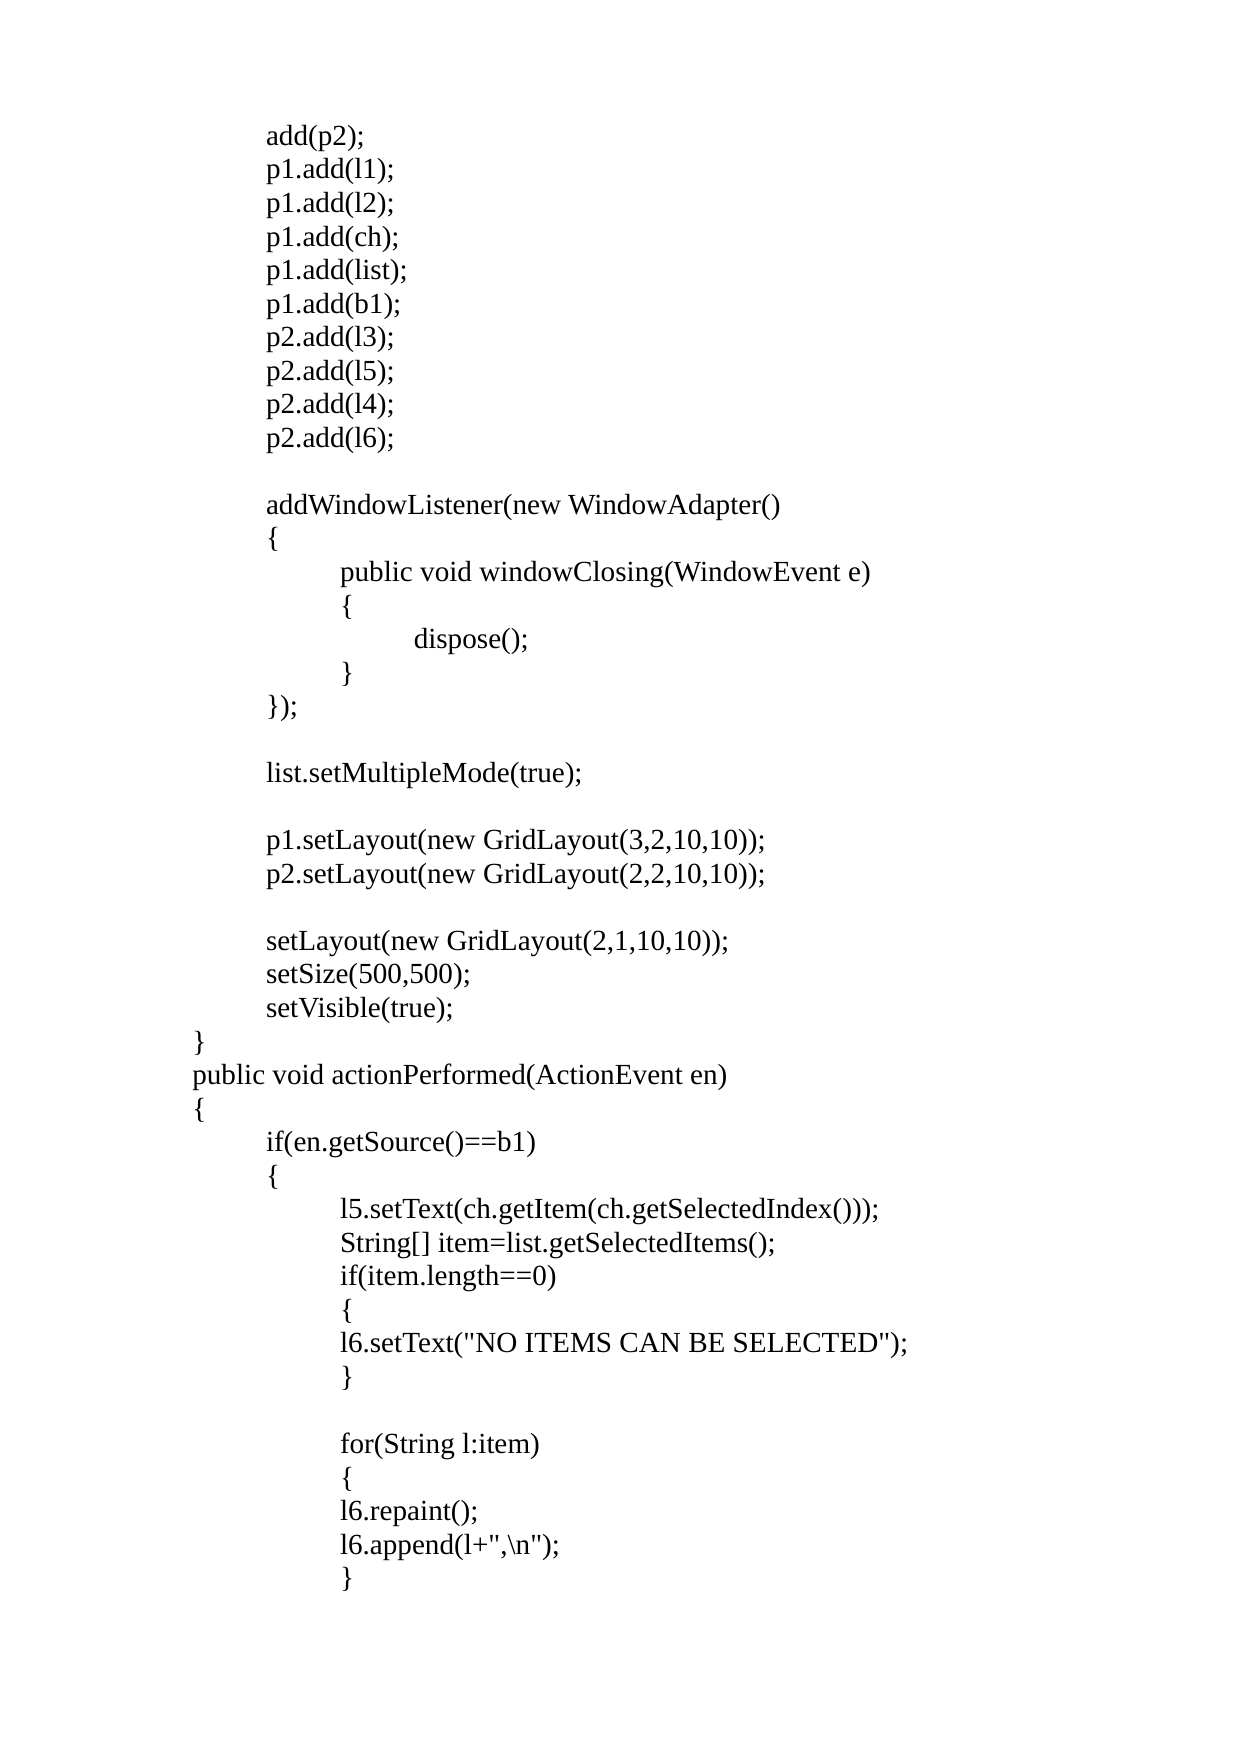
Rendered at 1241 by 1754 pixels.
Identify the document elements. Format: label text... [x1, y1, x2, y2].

text setSize(500,500); [118, 957, 1122, 990]
text setVisible(true); [118, 990, 1122, 1024]
text l5.setText(ch.getItem(ch.getSelectedIndex())); [118, 1191, 1122, 1225]
text dispose(); [118, 621, 1122, 655]
text public void windowClosing(WindowEvent e) [118, 554, 1122, 588]
text setLayout(new GridLayout(2,1,10,10)); [118, 923, 1122, 957]
text l6.append(l+",\n"); [118, 1527, 1122, 1560]
text }); [118, 688, 1122, 722]
text } [118, 1560, 1122, 1594]
text p2.add(l3); [118, 319, 1122, 353]
text for(String l:item) [118, 1426, 1122, 1460]
text p1.add(ch); [118, 219, 1122, 252]
text { [118, 1158, 1122, 1191]
text { [118, 521, 1122, 554]
text p1.add(l2); [118, 185, 1122, 219]
text p2.setLayout(new GridLayout(2,2,10,10)); [118, 856, 1122, 889]
text p2.add(l4); [118, 386, 1122, 420]
text add(p2); [118, 118, 1122, 152]
text l6.repaint(); [118, 1493, 1122, 1527]
text if(en.getSource()==b1) [118, 1124, 1122, 1158]
text } [118, 655, 1122, 688]
text addWindowListener(new WindowAdapter() [118, 487, 1122, 521]
text String[] item=list.getSelectedItems(); [118, 1225, 1122, 1258]
text { [118, 1460, 1122, 1493]
text list.setMultipleMode(true); [118, 755, 1122, 789]
text p2.add(l5); [118, 353, 1122, 386]
text { [118, 1091, 1122, 1124]
text p1.add(l1); [118, 152, 1122, 185]
text p2.add(l6); [118, 420, 1122, 453]
text p1.add(b1); [118, 286, 1122, 319]
text l6.setText("NO ITEMS CAN BE SELECTED"); [118, 1326, 1122, 1359]
text public void actionPerformed(ActionEvent en) [118, 1057, 1122, 1091]
text p1.add(list); [118, 252, 1122, 286]
text } [118, 1359, 1122, 1393]
text { [118, 1292, 1122, 1326]
text p1.setLayout(new GridLayout(3,2,10,10)); [118, 822, 1122, 856]
text if(item.length==0) [118, 1258, 1122, 1292]
text } [118, 1024, 1122, 1057]
text { [118, 588, 1122, 621]
